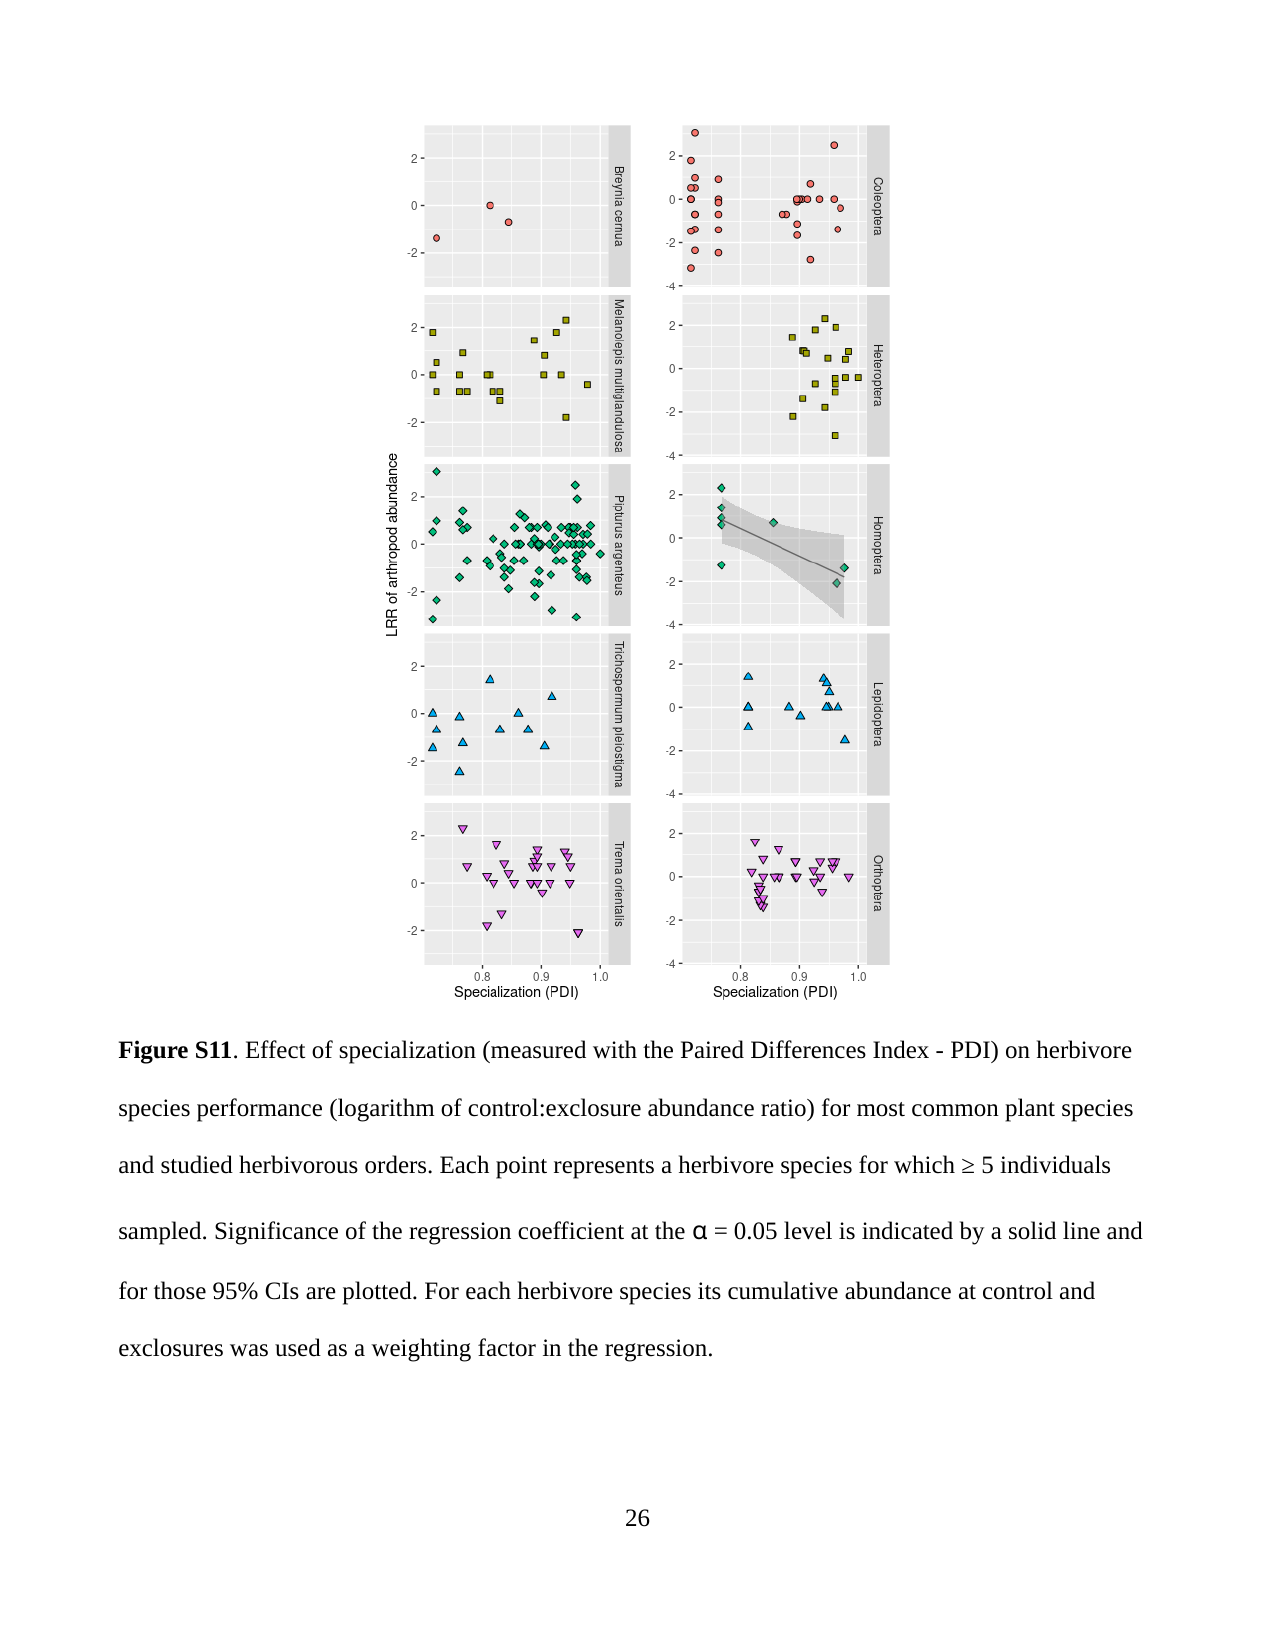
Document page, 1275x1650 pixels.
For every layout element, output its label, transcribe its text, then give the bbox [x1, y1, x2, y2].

picture [379, 118, 896, 1007]
text Figure S11. Effect of specialization (measured with the Paired Differences Index - PDI) on herbivore species performance (logarithm of control:exclosure abundance ratio) for most common plant species and studied herbivorous orders. Each point represents a herbivore species for which ≥ 5 individuals sampled. Significance of the regression coefficient at the α = 0.05 level is indicated by a solid line and for those 95% CIs are plotted. For each herbivore species its cumulative abundance at control and exclosures was used as a weighting factor in the regression. [118, 118, 1157, 1362]
